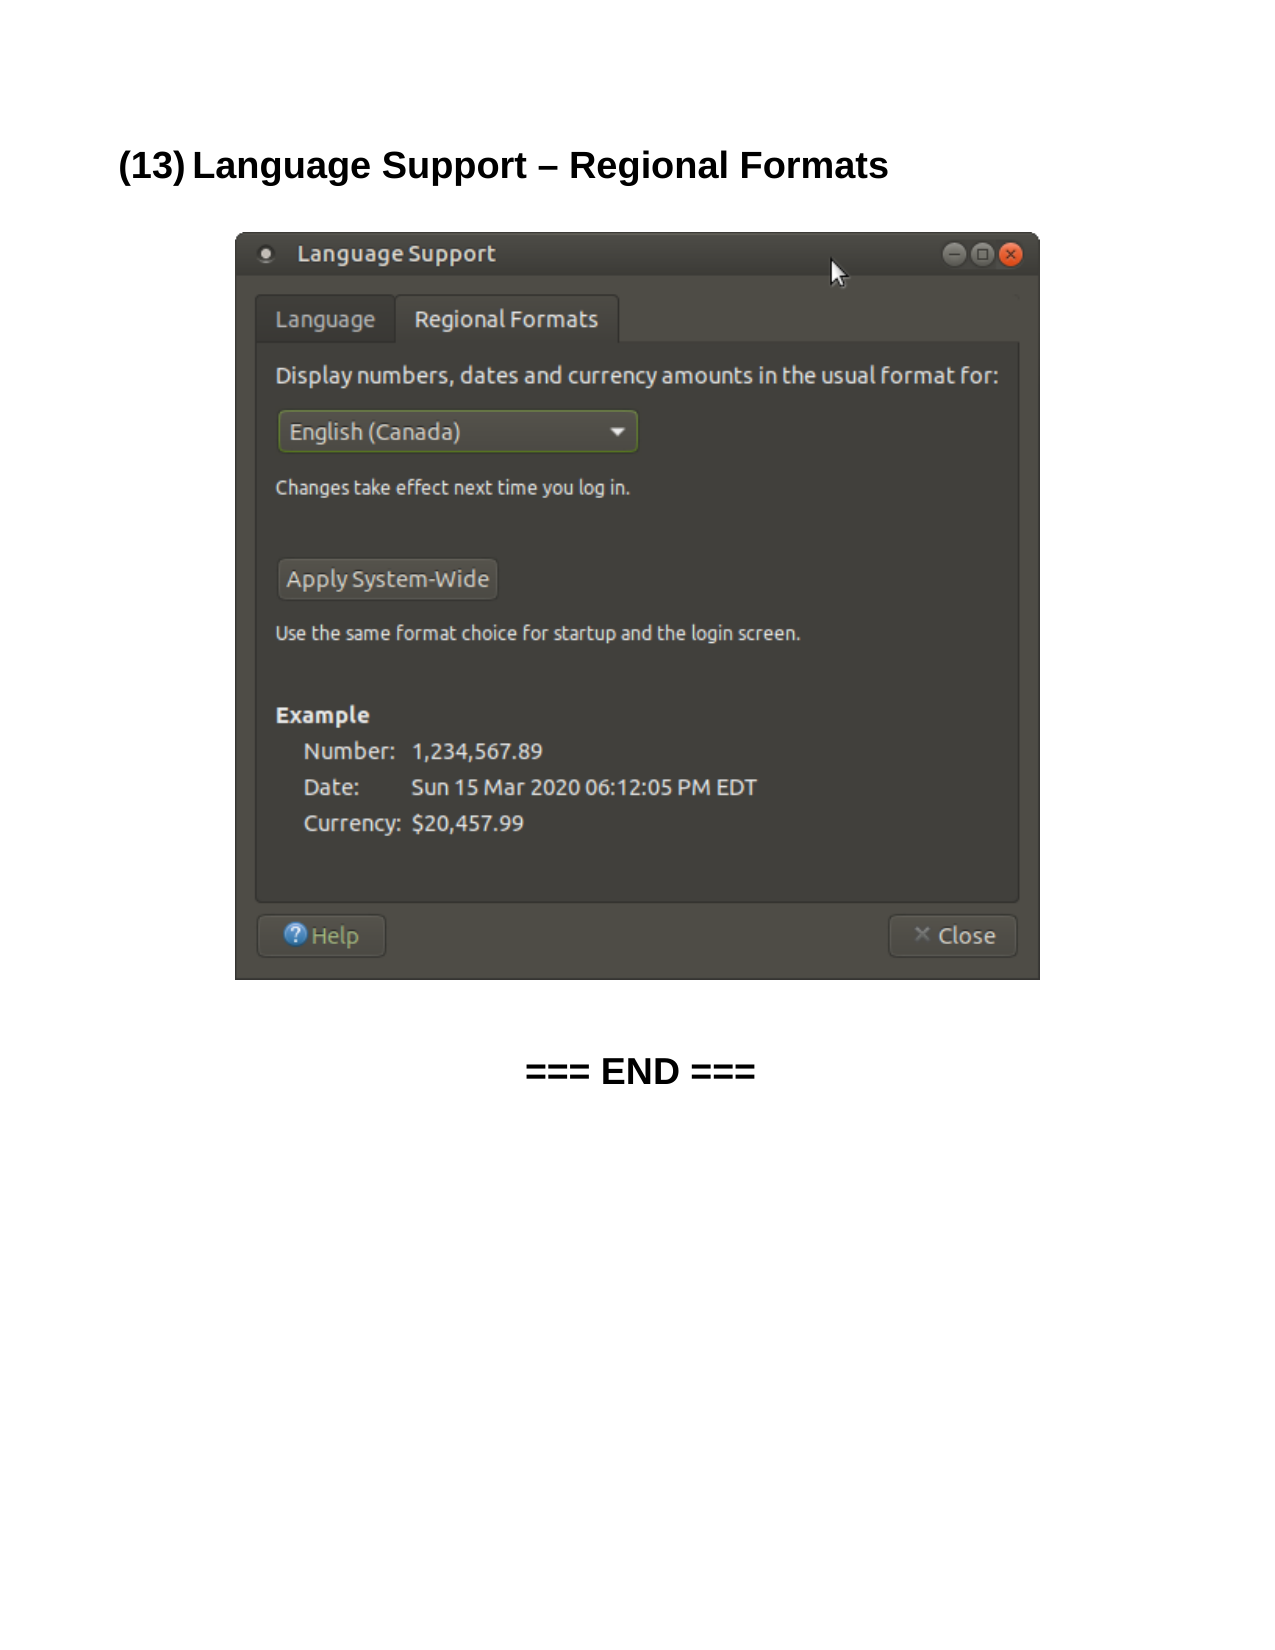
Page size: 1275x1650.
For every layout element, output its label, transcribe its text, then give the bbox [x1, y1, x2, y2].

subtitle Language Support – Regional Formats [118, 143, 1157, 187]
picture [235, 232, 1040, 980]
text === END === [124, 1049, 1157, 1093]
